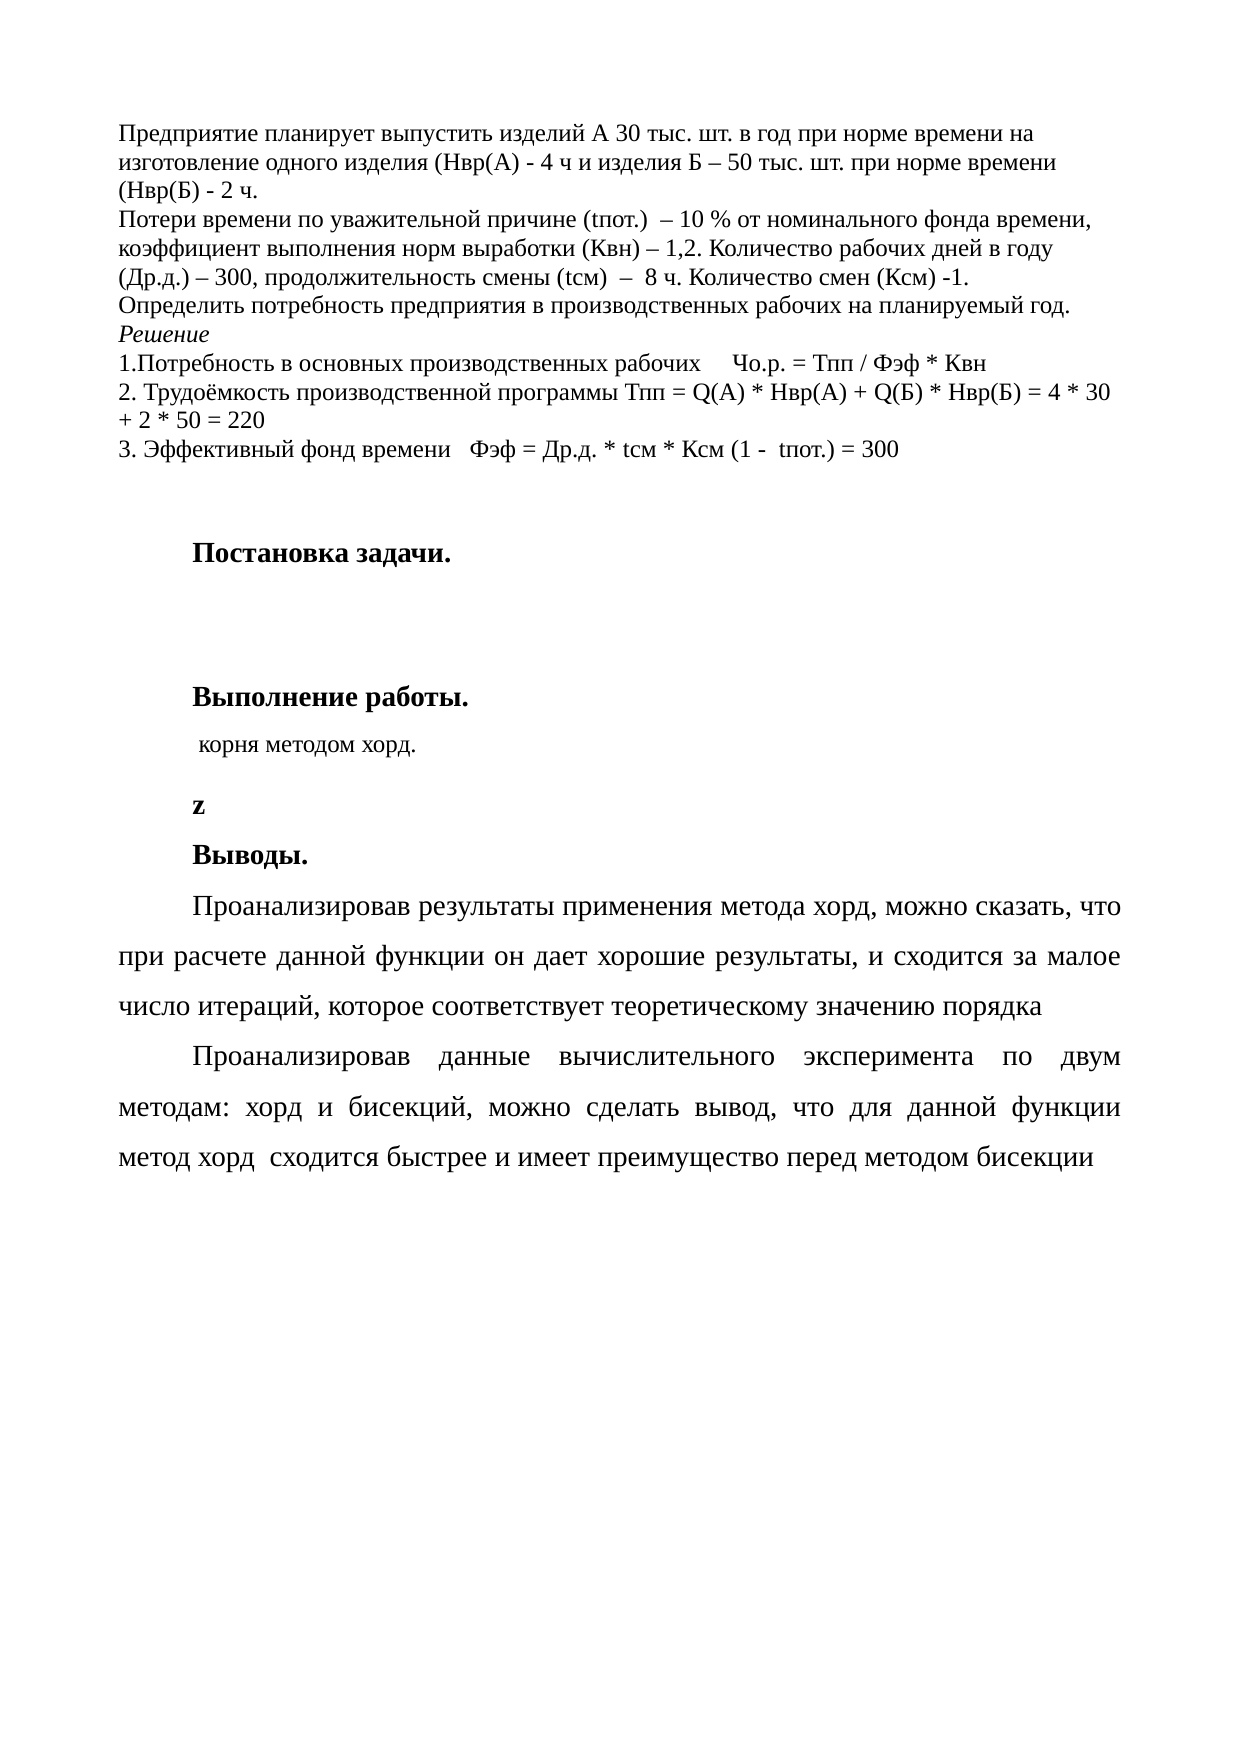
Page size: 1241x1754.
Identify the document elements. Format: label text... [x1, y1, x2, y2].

text Проанализировав данные вычислительного эксперимента по двум методам: хорд и бисекций, можно сделать вывод, что для данной функции метод хорд сходится быстрее и имеет преимущество перед методом бисекции [118, 1038, 1122, 1173]
text Выполнение работы. [118, 679, 1122, 712]
text z [118, 787, 1122, 821]
text корня методом хорд. [118, 729, 1122, 758]
text Определить потребность предприятия в производственных рабочих на планируемый год. [118, 291, 1122, 319]
text 2. Трудоёмкость производственной программы Тпп = Q(А) * Нвр(А) + Q(Б) * Нвр(Б) = 4 * 30 + 2 * 50 = 220 [118, 377, 1122, 434]
text 1.Потребность в основных производственных рабочих Чо.р. = Тпп / Фэф * Квн [118, 348, 1122, 377]
text Проанализировав результаты применения метода хорд, можно сказать, что при расчете данной функции он дает хорошие результаты, и сходится за малое число итераций, которое соответствует теоретическому значению порядка [118, 888, 1122, 1022]
text 3. Эффективный фонд времени Фэф = Др.д. * tсм * Ксм (1 - tпот.) = 300 [118, 434, 1122, 463]
text Решение [118, 319, 1122, 348]
text Выводы. [118, 837, 1122, 871]
text Потери времени по уважительной причине (tпот.) – 10 % от номинального фонда времени, коэффициент выполнения норм выработки (Квн) – 1,2. Количество рабочих дней в году (Др.д.) – 300, продолжительность смены (tсм) – 8 ч. Количество смен (Ксм) -1. [118, 204, 1122, 291]
text Предприятие планирует выпустить изделий А 30 тыс. шт. в год при норме времени на изготовление одного изделия (Нвр(А) - 4 ч и изделия Б – 50 тыс. шт. при норме времени (Нвр(Б) - 2 ч. [118, 118, 1122, 204]
text Постановка задачи. [118, 535, 1122, 569]
